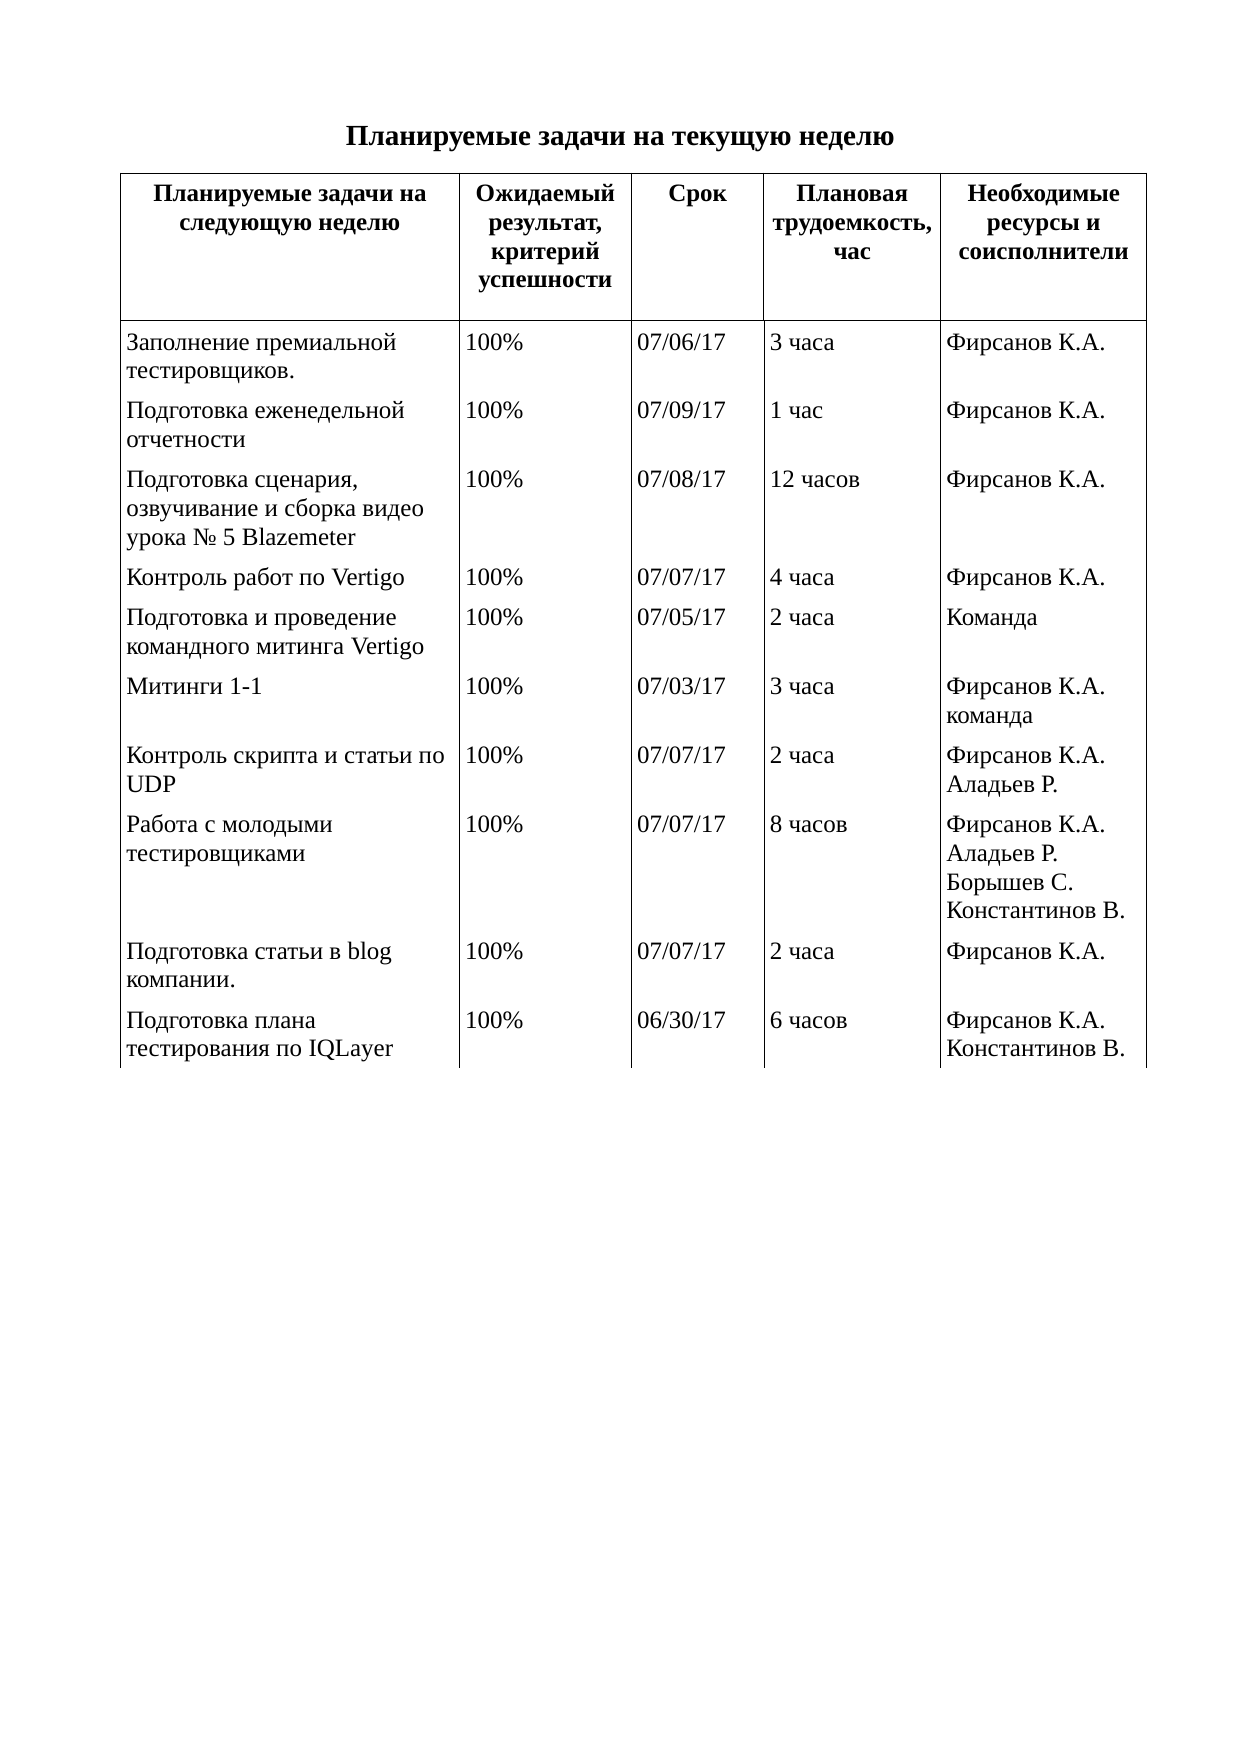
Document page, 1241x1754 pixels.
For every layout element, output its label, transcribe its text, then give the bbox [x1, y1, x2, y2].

table_cell 100% [460, 557, 631, 597]
table_cell Фирсанов К.А. команда [941, 666, 1146, 735]
table_cell 100% [460, 804, 631, 930]
table_cell Контроль работ по Vertigo [121, 557, 459, 597]
table_cell 100% [460, 735, 631, 804]
table_cell 100% [460, 390, 631, 459]
table_cell 100% [460, 930, 631, 999]
table_header Планируемые задачи на следующую неделю [121, 174, 459, 320]
table_cell Фирсанов К.А. [941, 459, 1146, 557]
table_cell Подготовка и проведение командного митинга Vertigo [121, 597, 459, 666]
table_cell Фирсанов К.А. [941, 390, 1146, 459]
table_cell 07.07.17 [632, 557, 764, 597]
table_cell 100% [460, 459, 631, 557]
table_cell 8 часов [765, 804, 940, 930]
table_cell 4 часа [765, 557, 940, 597]
table_cell Команда [941, 597, 1146, 666]
table_header Ожидаемый результат, критерий успешности [460, 174, 631, 320]
table_cell Фирсанов К.А. [941, 557, 1146, 597]
table_cell 08.07.17 [632, 459, 764, 557]
table_cell 1 час [765, 390, 940, 459]
table_cell Подготовка статьи в blog компании. [121, 930, 459, 999]
table_cell 2 часа [765, 930, 940, 999]
table_cell Контроль скрипта и статьи по UDP [121, 735, 459, 804]
table_cell 3 часа [765, 666, 940, 735]
table_cell 100% [460, 666, 631, 735]
table_cell 07.07.17 [632, 735, 764, 804]
table_header Плановая трудоемкость, час [764, 174, 940, 320]
table_cell Подготовка еженедельной отчетности [121, 390, 459, 459]
table_cell 12 часов [765, 459, 940, 557]
table_cell 2 часа [765, 735, 940, 804]
table_cell 100% [460, 597, 631, 666]
table_cell 06.07.17 [632, 321, 764, 390]
table_cell 6 часов [765, 999, 940, 1068]
table_cell 100% [460, 321, 631, 390]
table_cell Фирсанов К.А. Константинов В. [941, 999, 1146, 1068]
table_cell 07.07.17 [632, 930, 764, 999]
table_cell 30.06.17 [632, 999, 764, 1068]
table_cell Митинги 1-1 [121, 666, 459, 735]
table_cell 3 часа [765, 321, 940, 390]
table_cell Работа с молодыми тестировщиками [121, 804, 459, 930]
table_cell Подготовка сценария, озвучивание и сборка видео урока № 5 Blazemeter [121, 459, 459, 557]
table_header Срок [632, 174, 763, 320]
table_cell 07.07.17 [632, 804, 764, 930]
table_cell Фирсанов К.А. [941, 930, 1146, 999]
table_cell 100% [460, 999, 631, 1068]
table_header Необходимые ресурсы и соисполнители [941, 174, 1146, 320]
table_cell Фирсанов К.А. Аладьев Р. Борышев С. Константинов В. [941, 804, 1146, 930]
table_cell Заполнение премиальной тестировщиков. [121, 321, 459, 390]
table_cell Подготовка плана тестирования по IQLayer [121, 999, 459, 1068]
table_cell 09.07.17 [632, 390, 764, 459]
table_cell 2 часа [765, 597, 940, 666]
table_cell Фирсанов К.А. Аладьев Р. [941, 735, 1146, 804]
table_cell Фирсанов К.А. [941, 321, 1146, 390]
table_cell 03.07.17 [632, 666, 764, 735]
text Планируемые задачи на текущую неделю [118, 118, 1122, 152]
table_cell 05.07.17 [632, 597, 764, 666]
